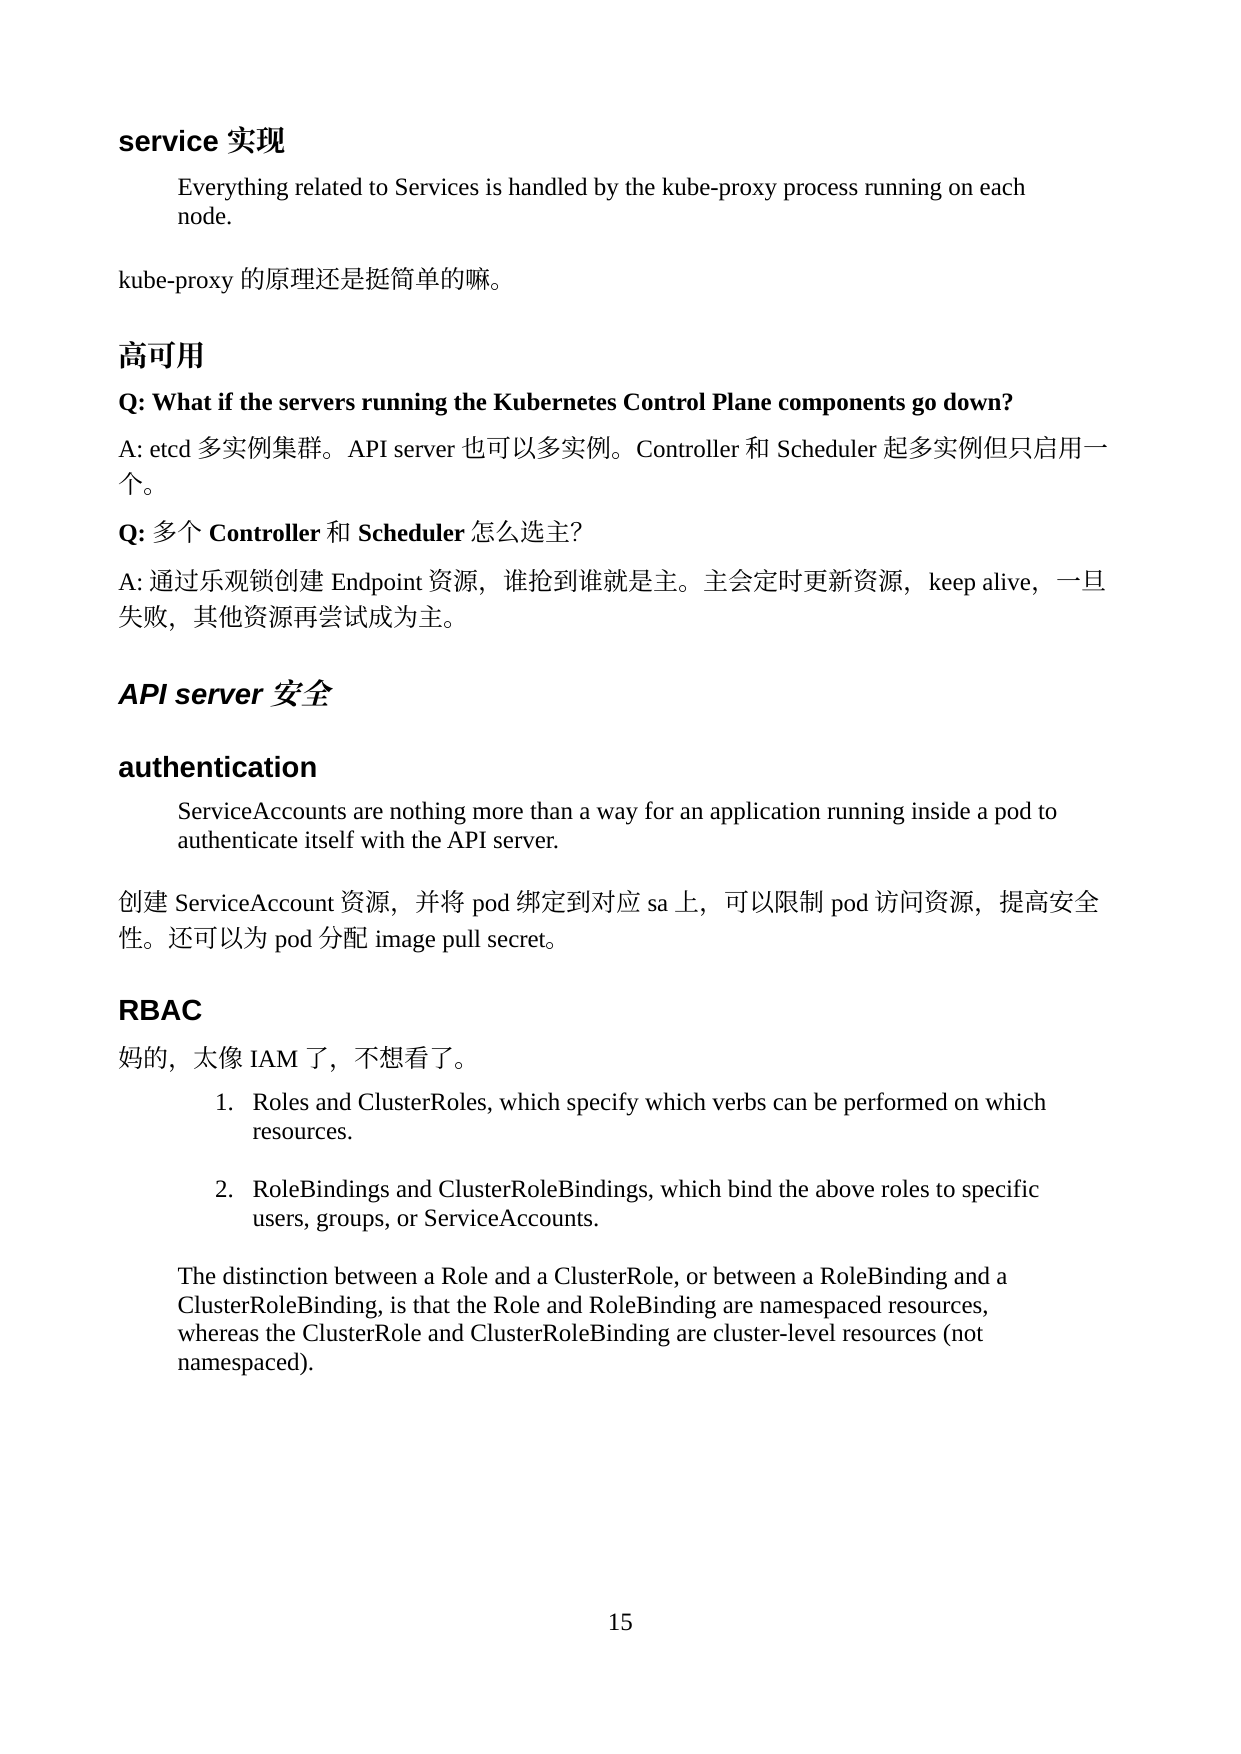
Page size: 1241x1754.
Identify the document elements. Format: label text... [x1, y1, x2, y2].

subtitle authentication [118, 750, 1122, 784]
text 妈的，太像 IAM 了，不想看了。 [118, 1038, 1122, 1074]
subtitle RBAC [118, 992, 1122, 1026]
text ServiceAccounts are nothing more than a way for an application running inside a pod to authenticate itself with the API server. [177, 796, 1063, 854]
text Everything related to Services is handled by the kube-proxy process running on each node. [177, 172, 1063, 230]
text The distinction between a Role and a ClusterRole, or between a RoleBinding and a ClusterRoleBinding, is that the Role and RoleBinding are namespaced resources, whereas the ClusterRole and ClusterRoleBinding are cluster-level resources (not namespaced). [177, 1261, 1063, 1376]
subtitle API server 安全 [118, 671, 1122, 713]
list RoleBindings and ClusterRoleBindings, which bind the above roles to specific users, groups, or ServiceAccounts. [215, 1174, 1063, 1231]
text A: 通过乐观锁创建 Endpoint 资源，谁抢到谁就是主。主会定时更新资源，keep alive，一旦失败，其他资源再尝试成为主。 [118, 561, 1122, 633]
subtitle 高可用 [118, 333, 1122, 375]
text Q: 多个 Controller 和 Scheduler 怎么选主？ [118, 513, 1122, 549]
text A: etcd 多实例集群。API server 也可以多实例。Controller 和 Scheduler 起多实例但只启用一个。 [118, 428, 1122, 500]
subtitle service 实现 [118, 118, 1122, 160]
text Q: What if the servers running the Kubernetes Control Plane components go down? [118, 387, 1122, 416]
text 创建 ServiceAccount 资源，并将 pod 绑定到对应 sa 上，可以限制 pod 访问资源，提高安全性。还可以为 pod 分配 image pull secret。 [118, 883, 1122, 955]
text kube-proxy 的原理还是挺简单的嘛。 [118, 259, 1122, 295]
list Roles and ClusterRoles, which specify which verbs can be performed on which resources. [215, 1087, 1063, 1144]
